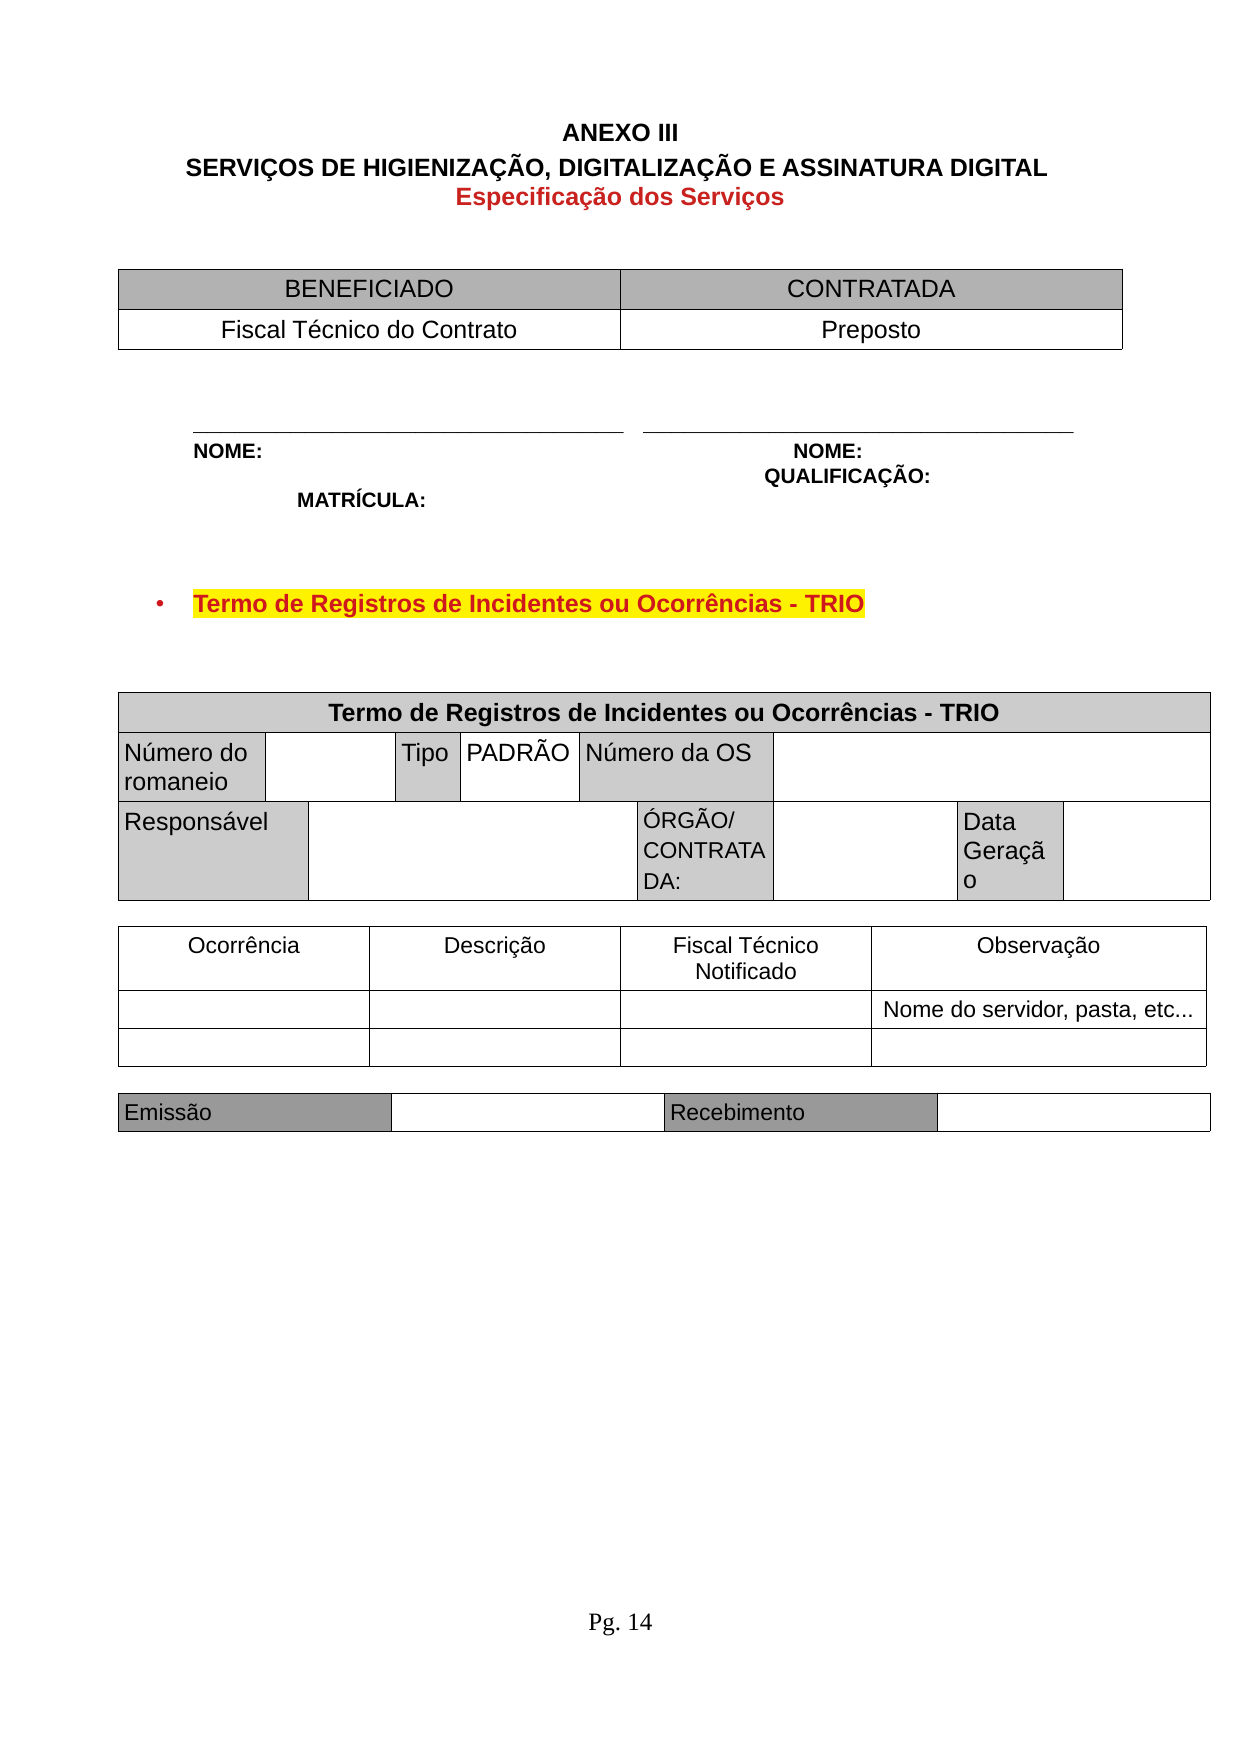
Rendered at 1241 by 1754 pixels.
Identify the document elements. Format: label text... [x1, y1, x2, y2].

table_header CONTRATADA [621, 270, 1122, 309]
table_header Fiscal Técnico Notificado [621, 927, 871, 990]
text NOME: NOME: [118, 436, 1122, 464]
text QUALIFICAÇÃO: [118, 464, 1122, 488]
table_header Emissão [119, 1094, 391, 1131]
table_cell Fiscal Técnico do Contrato [119, 310, 620, 349]
table_cell Tipo [396, 733, 460, 801]
table_cell [774, 733, 1210, 801]
table_cell [119, 991, 369, 1028]
table_cell PADRÃO [461, 733, 579, 801]
table_cell Número do romaneio [119, 733, 265, 801]
table_cell [309, 802, 637, 900]
table_cell [1064, 802, 1210, 900]
table_cell Data Geração [958, 802, 1063, 900]
table_cell [872, 1029, 1206, 1066]
table_cell [266, 733, 395, 801]
table_cell [119, 1029, 369, 1066]
table_header BENEFICIADO [119, 270, 620, 309]
table_header Ocorrência [119, 927, 369, 990]
table_cell [370, 991, 620, 1028]
table_cell Preposto [621, 310, 1122, 349]
table_header [392, 1094, 664, 1131]
table_cell Responsável [119, 802, 308, 900]
text _______________________________ _______________________________ [118, 407, 1122, 436]
table_header Descrição [370, 927, 620, 990]
table_cell [621, 991, 871, 1028]
table_header Observação [872, 927, 1206, 990]
table_cell [621, 1029, 871, 1066]
table_cell ÓRGÃO/CONTRATADA: [638, 802, 773, 900]
text MATRÍCULA: [118, 488, 1122, 512]
list Termo de Registros de Incidentes ou Ocorrências - TRIO [156, 589, 1122, 618]
table_cell [370, 1029, 620, 1066]
table_cell [774, 802, 957, 900]
table_cell Nome do servidor, pasta, etc... [872, 991, 1206, 1028]
table_cell Número da OS [580, 733, 773, 801]
table_header Recebimento [665, 1094, 937, 1131]
table_header [938, 1094, 1210, 1131]
table_header Termo de Registros de Incidentes ou Ocorrências - TRIO [119, 693, 1210, 732]
